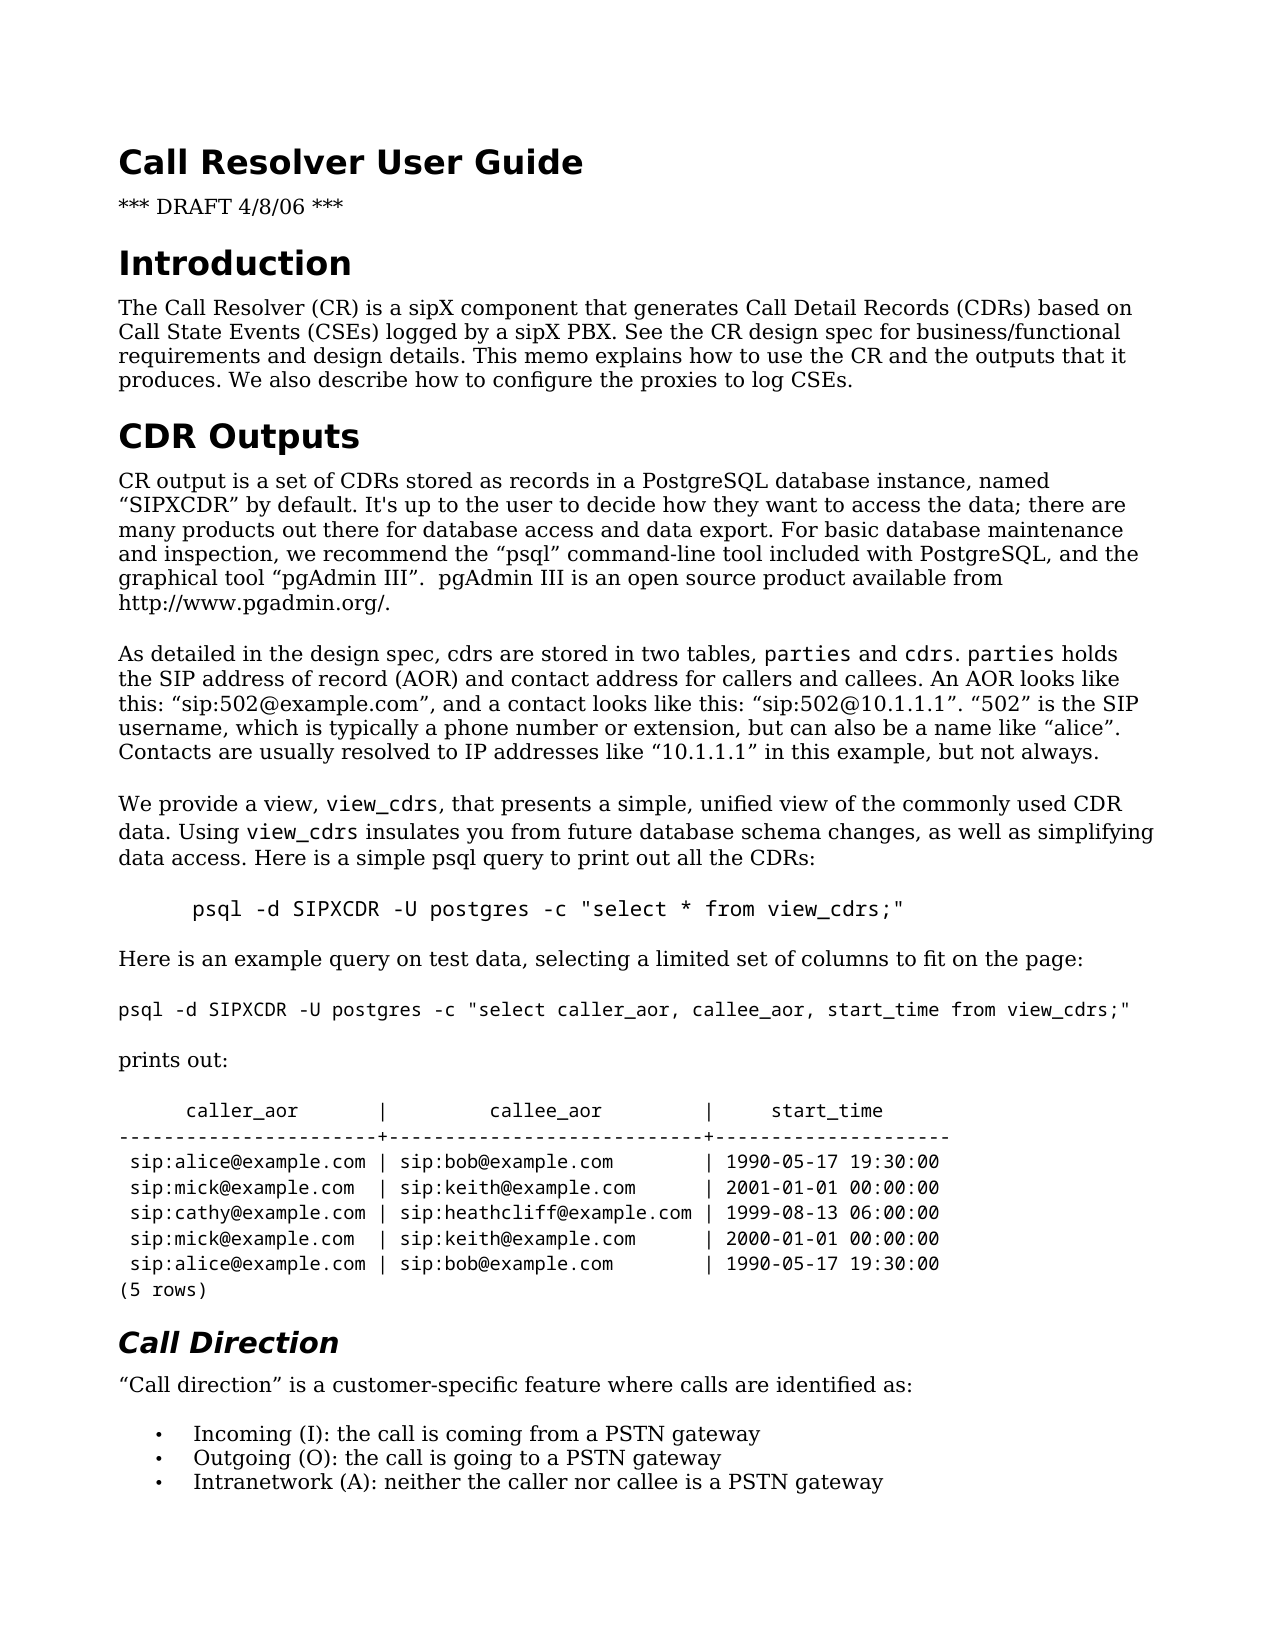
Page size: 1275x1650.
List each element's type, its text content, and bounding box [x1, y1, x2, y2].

text caller_aor | callee_aor | start_time [118, 1098, 1157, 1123]
text sip:mick@example.com | sip:keith@example.com | 2001-01-01 00:00:00 [118, 1174, 1157, 1200]
text prints out: [118, 1048, 1157, 1072]
text sip:alice@example.com | sip:bob@example.com | 1990-05-17 19:30:00 [118, 1251, 1157, 1276]
list Intranetwork (A): neither the caller nor callee is a PSTN gateway [156, 1470, 1157, 1494]
subtitle CDR Outputs [118, 418, 1157, 457]
text The Call Resolver (CR) is a sipX component that generates Call Detail Records (CDRs) based on Call State Events (CSEs) logged by a sipX PBX. See the CR design spec for business/functional requirements and design details. This memo explains how to use the CR and the outputs that it produces. We also describe how to configure the proxies to log CSEs. [118, 296, 1157, 393]
text -----------------------+----------------------------+--------------------- [118, 1123, 1157, 1149]
text Here is an example query on test data, selecting a limited set of columns to fit on the page: [118, 947, 1157, 971]
text “Call direction” is a customer-specific feature where calls are identified as: [118, 1373, 1157, 1397]
text We provide a view, view_cdrs, that presents a simple, unified view of the commonly used CDR data. Using view_cdrs insulates you from future database schema changes, as well as simplifying data access. Here is a simple psql query to print out all the CDRs: [118, 789, 1157, 870]
text *** DRAFT 4/8/06 *** [118, 195, 1157, 219]
subtitle Introduction [118, 244, 1157, 283]
text CR output is a set of CDRs stored as records in a PostgreSQL database instance, named “SIPXCDR” by default. It's up to the user to decide how they want to access the data; there are many products out there for database access and data export. For basic database maintenance and inspection, we recommend the “psql” command-line tool included with PostgreSQL, and the graphical tool “pgAdmin III”. pgAdmin III is an open source product available from http://www.pgadmin.org/. [118, 469, 1157, 615]
subtitle Call Resolver User Guide [118, 143, 1157, 182]
subtitle Call Direction [118, 1327, 1157, 1361]
text As detailed in the design spec, cdrs are stored in two tables, parties and cdrs. parties holds the SIP address of record (AOR) and contact address for callers and callees. An AOR looks like this: “sip:502@example.com”, and a contact looks like this: “sip:502@10.1.1.1”. “502” is the SIP username, which is typically a phone number or extension, but can also be a name like “alice”. Contacts are usually resolved to IP addresses like “10.1.1.1” in this example, but not always. [118, 639, 1157, 764]
text (5 rows) [118, 1276, 1157, 1302]
text psql -d SIPXCDR -U postgres -c "select * from view_cdrs;" [192, 894, 1157, 923]
text sip:mick@example.com | sip:keith@example.com | 2000-01-01 00:00:00 [118, 1225, 1157, 1251]
text sip:cathy@example.com | sip:heathcliff@example.com | 1999-08-13 06:00:00 [118, 1200, 1157, 1225]
list Incoming (I): the call is coming from a PSTN gateway [156, 1422, 1157, 1446]
text psql -d SIPXCDR -U postgres -c "select caller_aor, callee_aor, start_time from view_cdrs;" [118, 997, 1157, 1022]
list Outgoing (O): the call is going to a PSTN gateway [156, 1446, 1157, 1470]
text sip:alice@example.com | sip:bob@example.com | 1990-05-17 19:30:00 [118, 1149, 1157, 1174]
